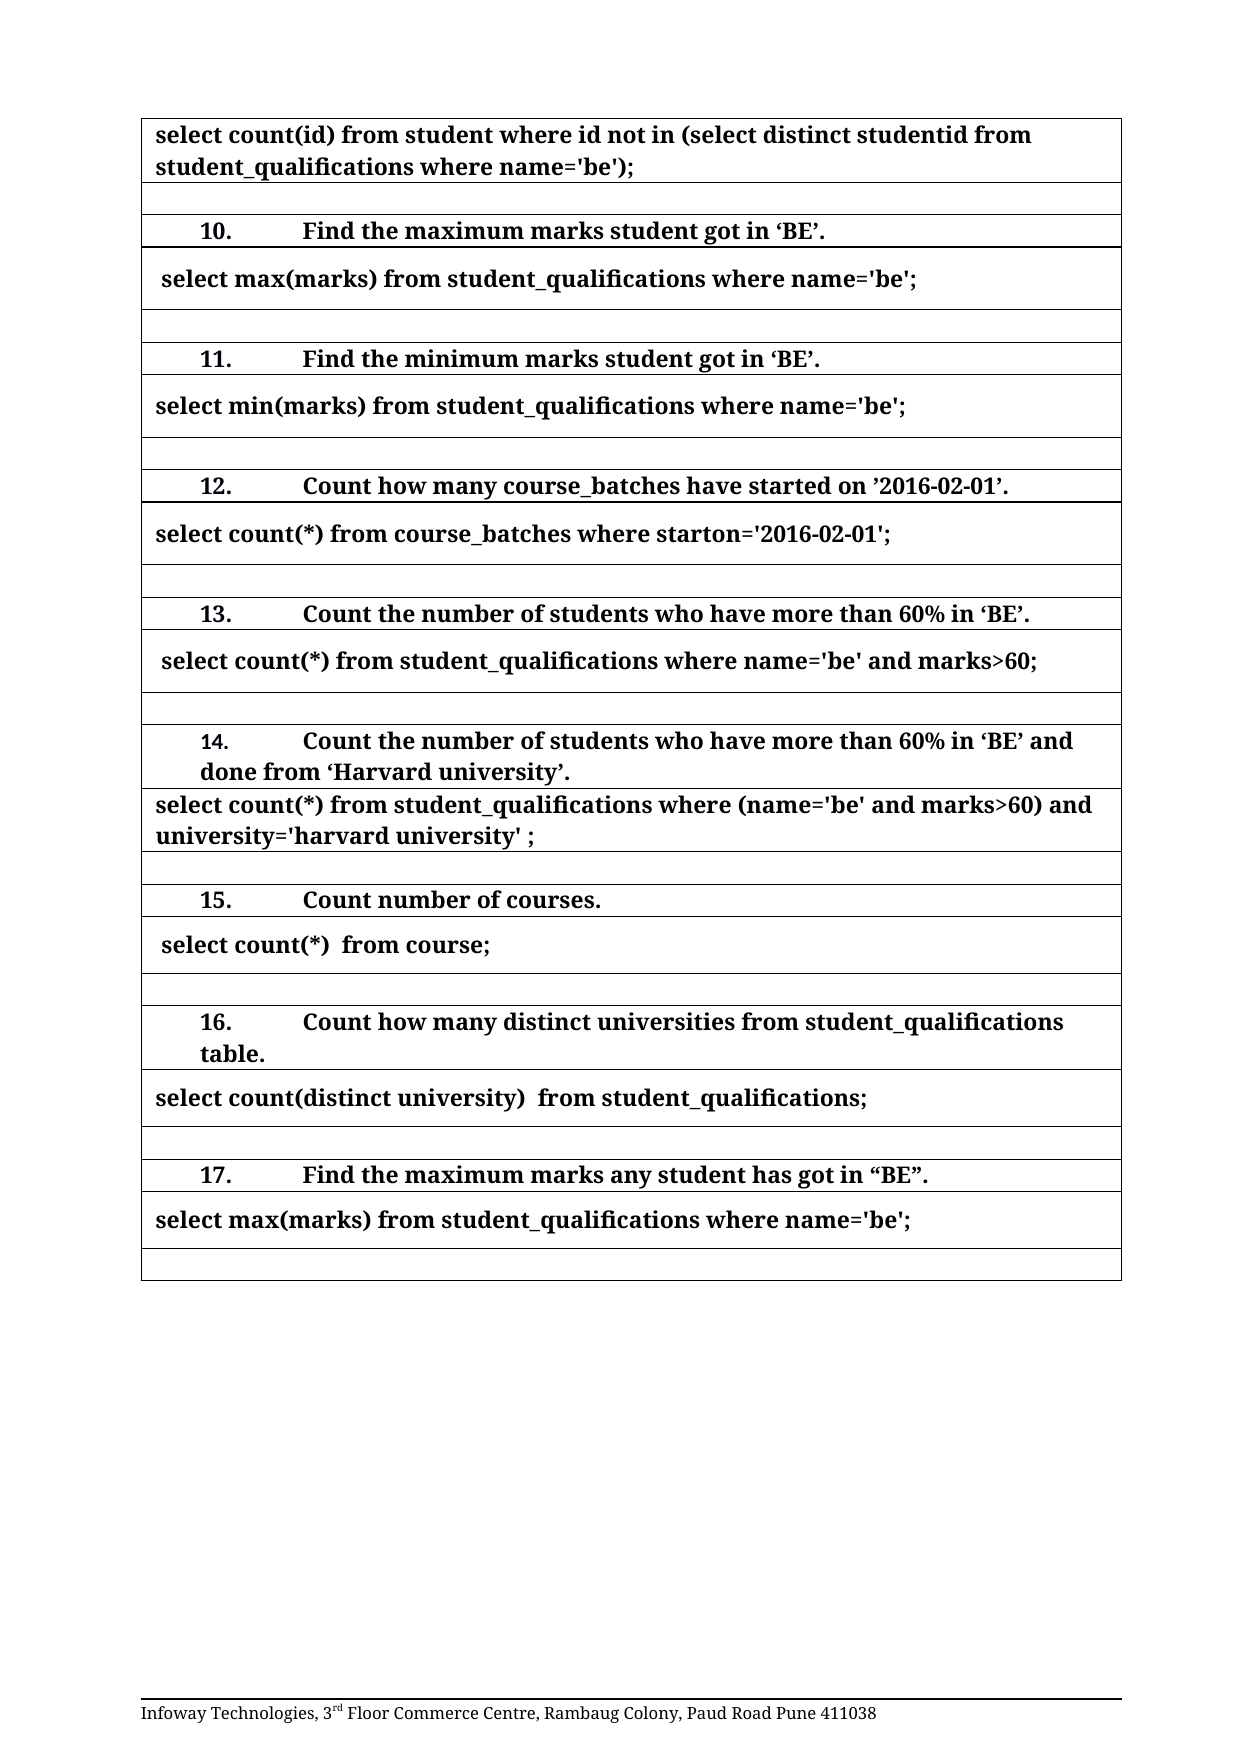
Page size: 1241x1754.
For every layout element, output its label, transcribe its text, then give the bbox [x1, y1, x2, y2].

table_cell select count(*) from student_qualifications where (name='be' and marks>60) and university='harvard university' ; [142, 789, 1121, 851]
table_cell [142, 438, 1121, 469]
table_cell Find the maximum marks any student has got in “BE”. [142, 1160, 1121, 1191]
table_cell Count the number of students who have more than 60% in ‘BE’ and done from ‘Harvard university’. [142, 725, 1121, 788]
table_cell Count the number of students who have more than 60% in ‘BE’. [142, 598, 1121, 629]
table_cell [142, 693, 1121, 724]
table_cell [142, 310, 1121, 342]
table_cell [142, 1127, 1121, 1158]
table_cell select min(marks) from student_qualifications where name='be'; [142, 375, 1121, 437]
table_cell Count how many course_batches have started on ’2016-02-01’. [142, 470, 1121, 501]
table_cell Find the minimum marks student got in ‘BE’. [142, 343, 1121, 374]
table_cell select count(*) from student_qualifications where name='be' and marks>60; [142, 630, 1121, 692]
table_cell [142, 183, 1121, 214]
table_cell Count how many distinct universities from student_qualifications table. [142, 1006, 1121, 1069]
table_cell select max(marks) from student_qualifications where name='be'; [142, 248, 1121, 309]
table_cell select count(*) from course_batches where starton='2016-02-01'; [142, 503, 1121, 564]
table_cell [142, 852, 1121, 883]
table_cell select count(id) from student where id not in (select distinct studentid from student_qualifications where name='be'); [142, 119, 1121, 182]
table_cell [142, 974, 1121, 1005]
table_cell select count(*) from course; [142, 917, 1121, 973]
table_cell [142, 1249, 1121, 1280]
table_cell [142, 565, 1121, 597]
table_cell Find the maximum marks student got in ‘BE’. [142, 215, 1121, 246]
table_cell select max(marks) from student_qualifications where name='be'; [142, 1192, 1121, 1248]
table_cell select count(distinct university) from student_qualifications; [142, 1070, 1121, 1126]
table_cell Count number of courses. [142, 885, 1121, 916]
